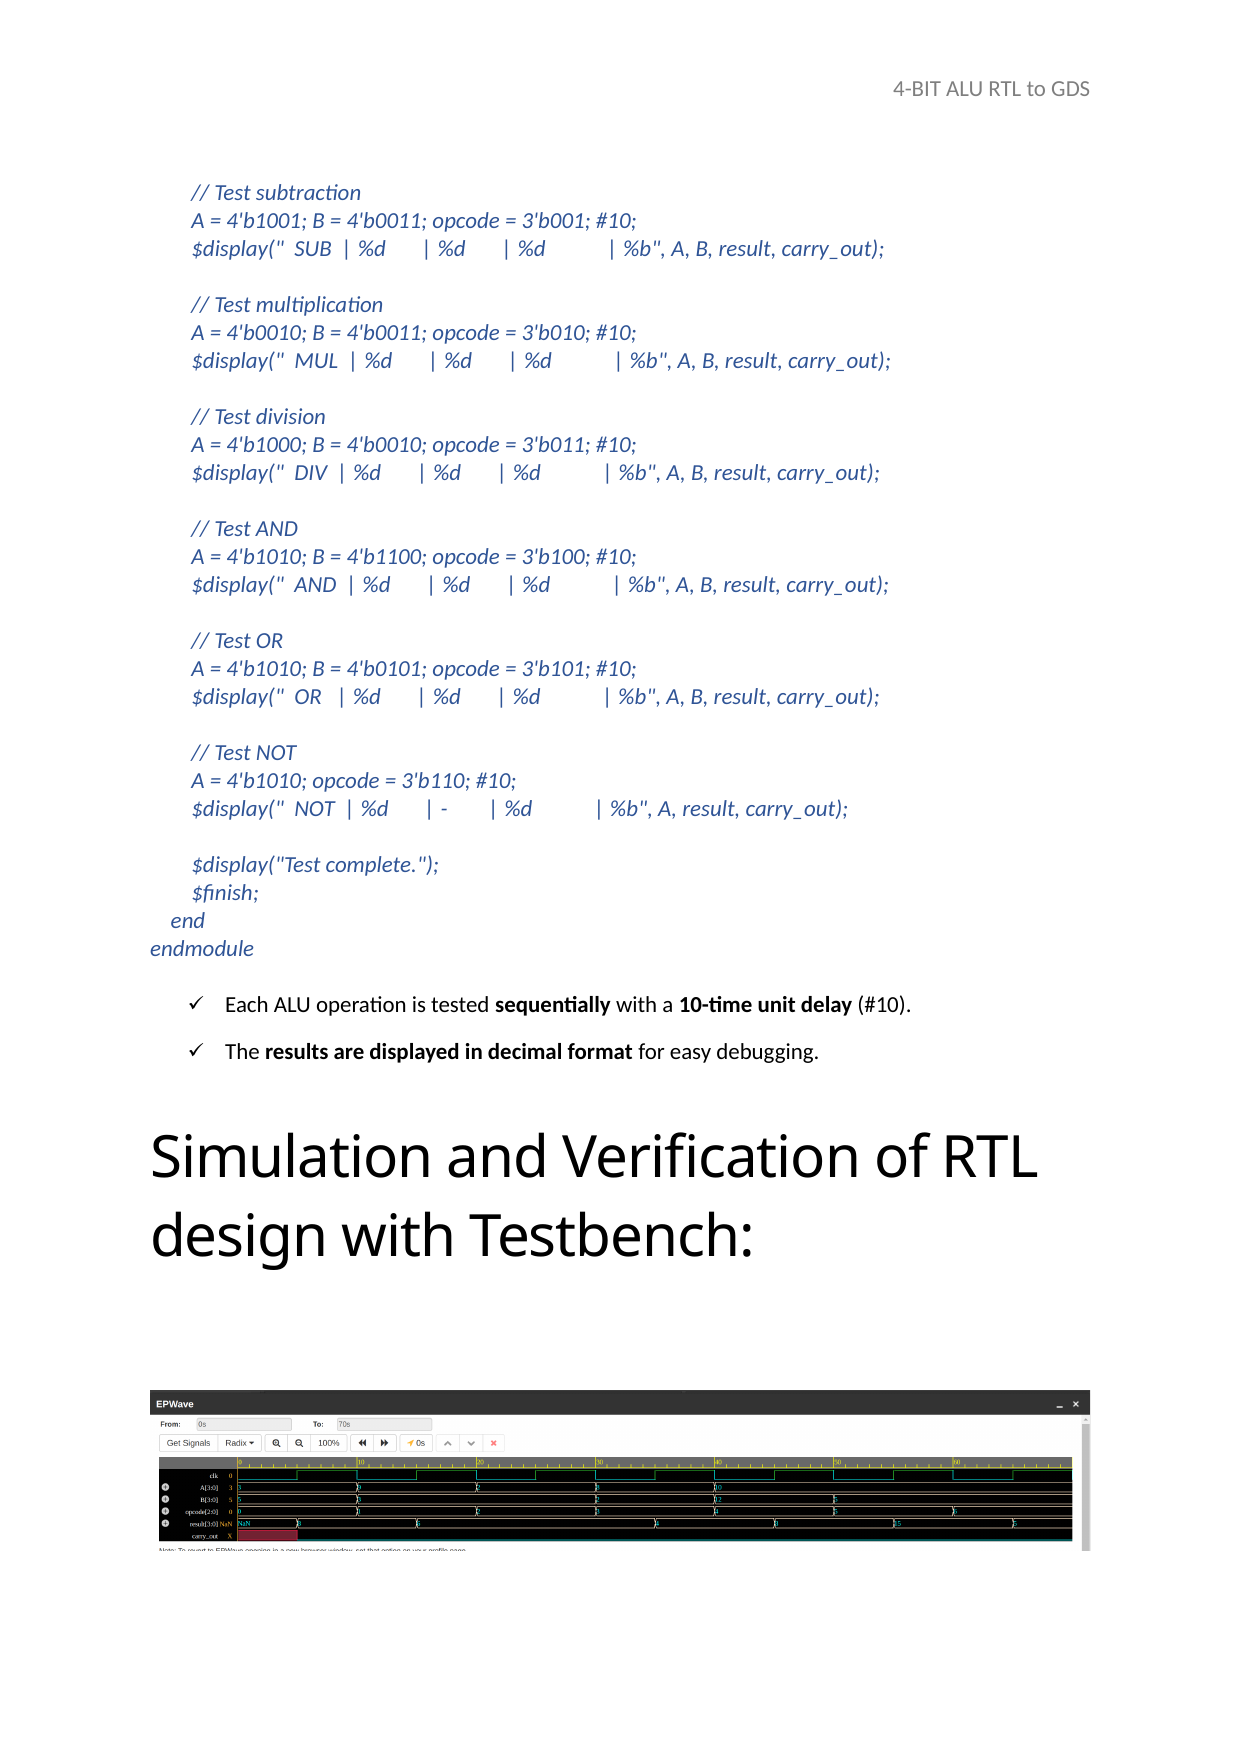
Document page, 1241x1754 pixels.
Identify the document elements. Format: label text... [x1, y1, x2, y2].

text // Test multiplication [150, 290, 1090, 318]
text // Test subtraction [150, 178, 1090, 206]
text endmodule [150, 934, 1090, 991]
text $display(" NOT | %d | - | %d | %b", A, result, carry_out); [150, 794, 1090, 822]
text end [150, 907, 1090, 934]
text $display(" AND | %d | %d | %d | %b", A, B, result, carry_out); [150, 570, 1090, 598]
text $display(" OR | %d | %d | %d | %b", A, B, result, carry_out); [150, 682, 1090, 710]
text $finish; [150, 878, 1090, 907]
list The results are displayed in decimal format for easy debugging. [187, 1037, 1090, 1096]
title Simulation and Verification of RTL design with Testbench: [150, 1114, 1090, 1273]
text A = 4'b1000; B = 4'b0010; opcode = 3'b011; #10; [150, 430, 1090, 458]
text $display("Test complete."); [150, 851, 1090, 878]
text // Test OR [150, 626, 1090, 654]
list Each ALU operation is tested sequentially with a 10-time unit delay (#10). [187, 991, 1090, 1019]
text $display(" SUB | %d | %d | %d | %b", A, B, result, carry_out); [150, 234, 1090, 262]
text $display(" MUL | %d | %d | %d | %b", A, B, result, carry_out); [150, 346, 1090, 374]
text A = 4'b0010; B = 4'b0011; opcode = 3'b010; #10; [150, 318, 1090, 346]
text $display(" DIV | %d | %d | %d | %b", A, B, result, carry_out); [150, 458, 1090, 486]
text // Test NOT [150, 738, 1090, 766]
text A = 4'b1010; B = 4'b1100; opcode = 3'b100; #10; [150, 542, 1090, 570]
text A = 4'b1010; opcode = 3'b110; #10; [150, 766, 1090, 794]
text // Test division [150, 402, 1090, 430]
text // Test AND [150, 514, 1090, 542]
text A = 4'b1001; B = 4'b0011; opcode = 3'b001; #10; [150, 206, 1090, 234]
text A = 4'b1010; B = 4'b0101; opcode = 3'b101; #10; [150, 654, 1090, 682]
picture [150, 1390, 1091, 1551]
